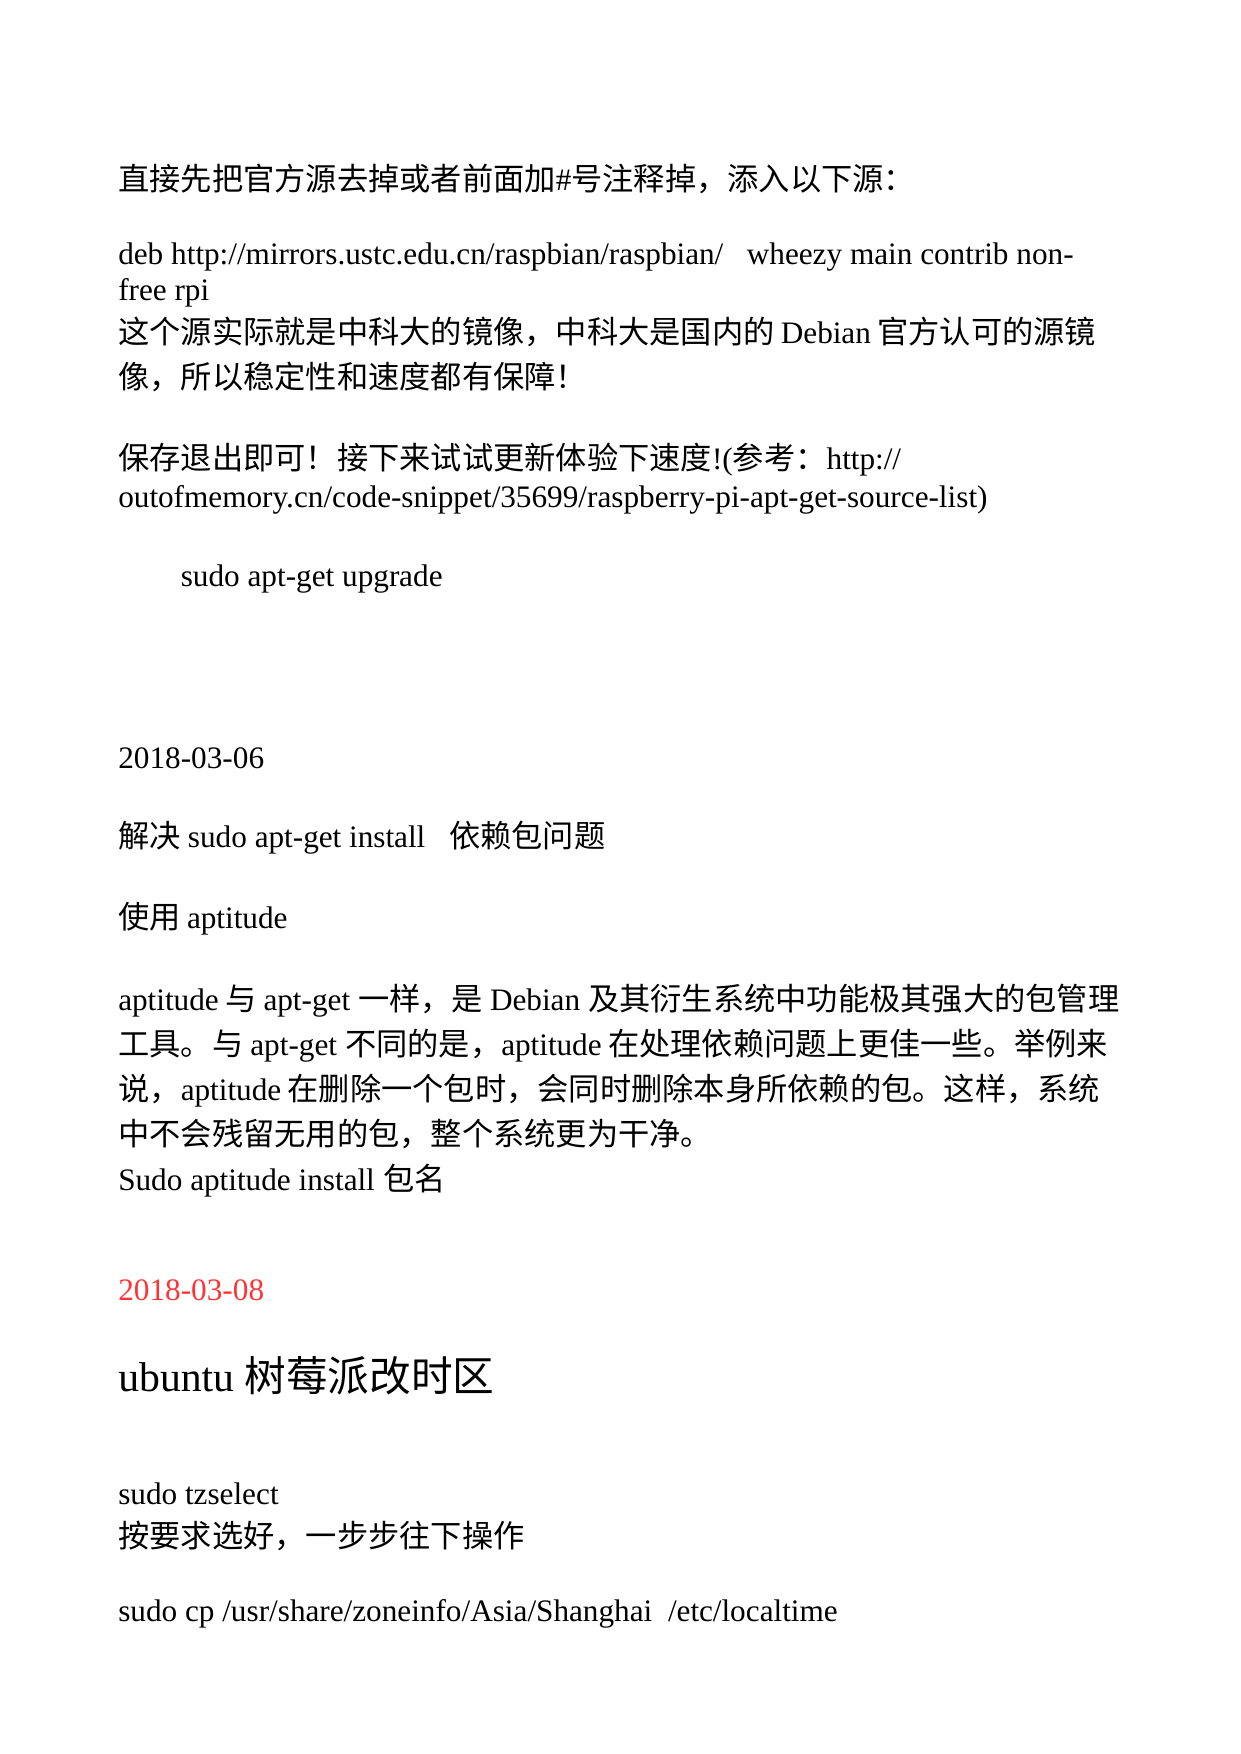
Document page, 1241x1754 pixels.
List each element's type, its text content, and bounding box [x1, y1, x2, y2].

text ubuntu 树莓派改时区 [118, 1343, 1122, 1404]
text aptitude与 apt-get 一样，是 Debian 及其衍生系统中功能极其强大的包管理工具。与 apt-get 不同的是，aptitude在处理依赖问题上更佳一些。举例来说，aptitude在删除一个包时，会同时删除本身所依赖的包。这样，系统中不会残留无用的包，整个系统更为干净。 [118, 974, 1122, 1154]
text deb http://mirrors.ustc.edu.cn/raspbian/raspbian/ wheezy main contrib non-free rpi [118, 235, 1122, 307]
text sudo tzselect [118, 1476, 1122, 1512]
text Sudo aptitude install 包名 [118, 1154, 1122, 1200]
text 解决 sudo apt-get install 依赖包问题 [118, 811, 1122, 857]
text 保存退出即可！接下来试试更新体验下速度!(参考：http://outofmemory.cn/code-snippet/35699/raspberry-pi-apt-get-source-list) [118, 433, 1122, 514]
text 这个源实际就是中科大的镜像，中科大是国内的Debian官方认可的源镜像，所以稳定性和速度都有保障！ [118, 307, 1122, 397]
text 直接先把官方源去掉或者前面加#号注释掉，添入以下源： [118, 154, 1122, 199]
text 2018-03-08 [118, 1272, 1122, 1307]
text 使用aptitude [118, 892, 1122, 938]
text 按要求选好，一步步往下操作 [118, 1512, 1122, 1557]
text sudo cp /usr/share/zoneinfo/Asia/Shanghai /etc/localtime [118, 1593, 1122, 1629]
text sudo apt-get upgrade [118, 551, 1122, 596]
text 2018-03-06 [118, 739, 1122, 775]
